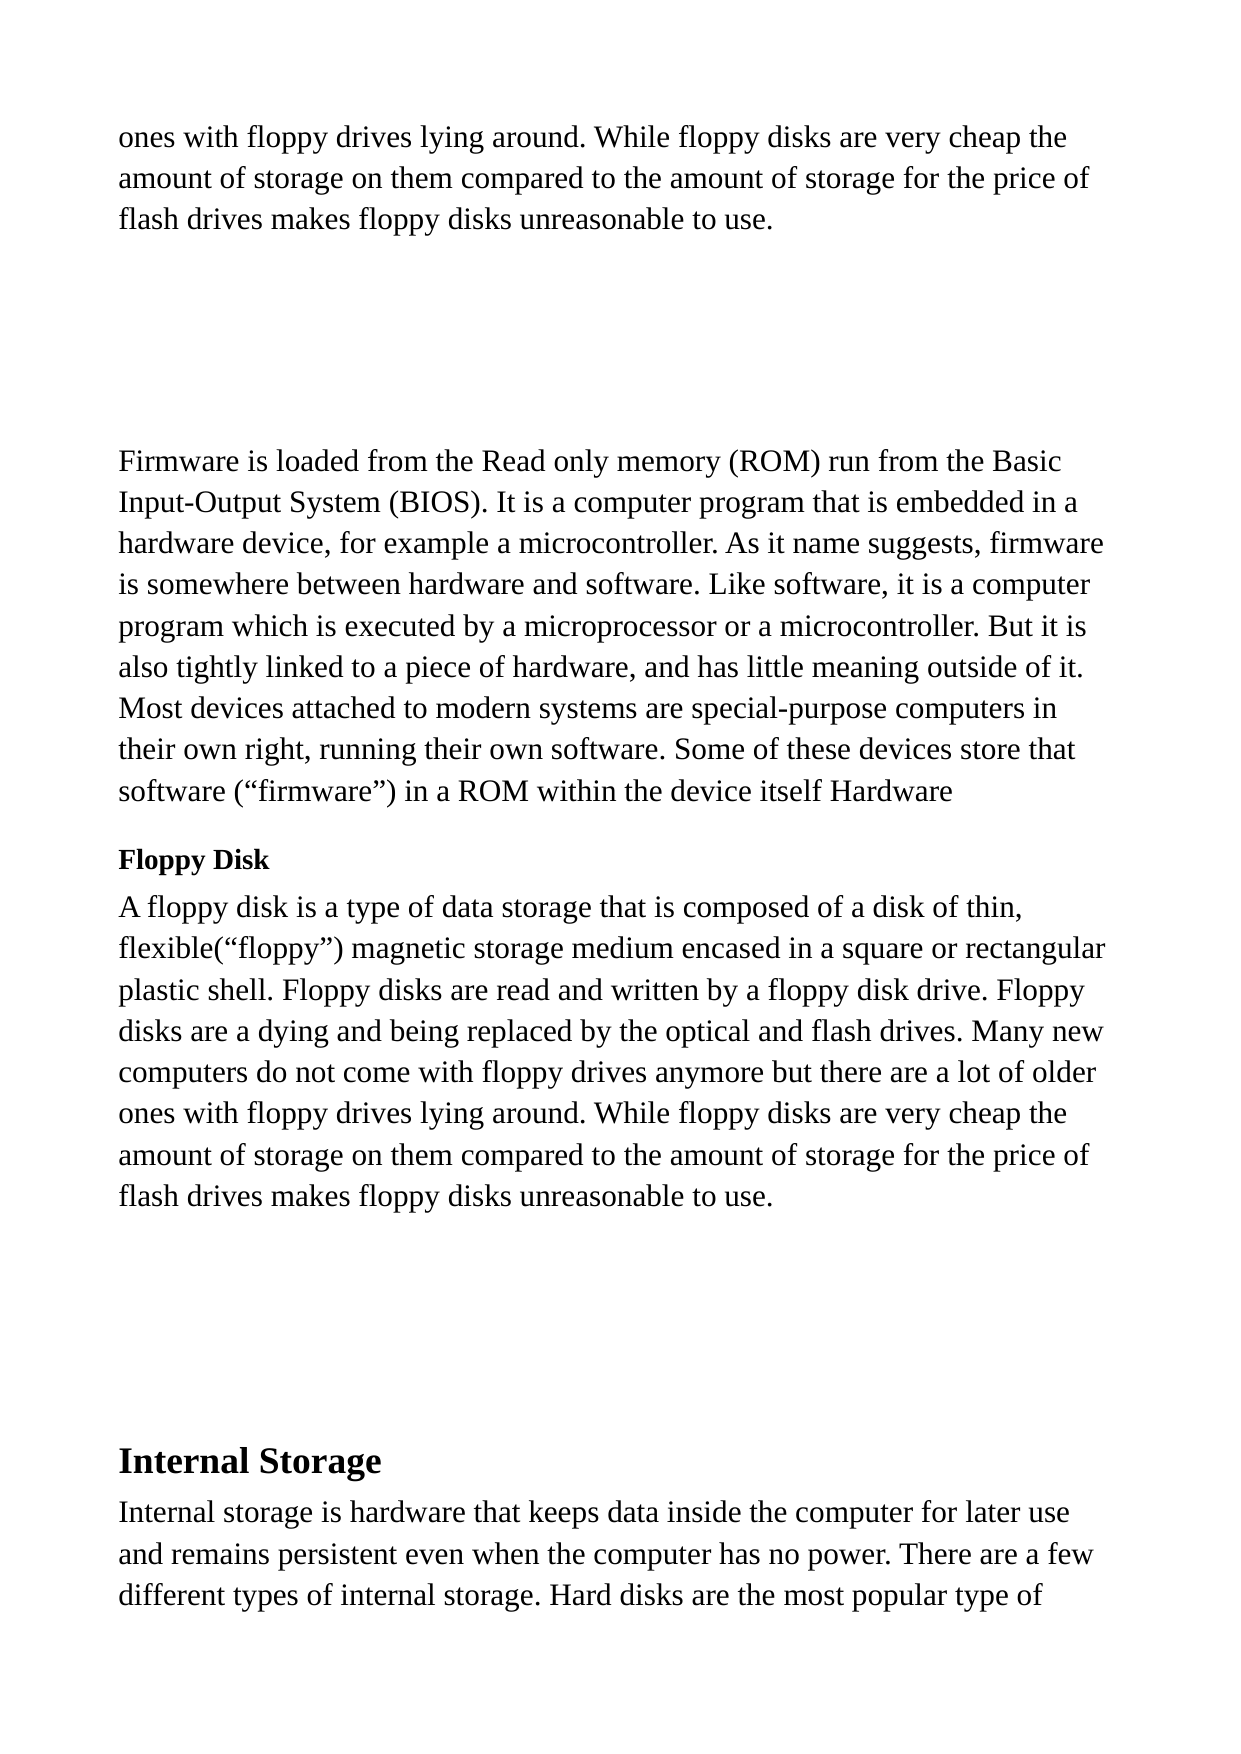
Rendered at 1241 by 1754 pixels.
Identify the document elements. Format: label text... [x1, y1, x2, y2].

text A floppy disk is a type of data storage that is composed of a disk of thin, flexible(“floppy”) magnetic storage medium encased in a square or rectangular plastic shell. Floppy disks are read and written by a floppy disk drive. Floppy disks are a dying and being replaced by the optical and flash drives. Many new computers do not come with floppy drives anymore but there are a lot of older ones with floppy drives lying around. While floppy disks are very cheap the amount of storage on them compared to the amount of storage for the price of flash drives makes floppy disks unreasonable to use. [118, 888, 1122, 1213]
subtitle Internal Storage [118, 1438, 1122, 1481]
text ones with floppy drives lying around. While floppy disks are very cheap the amount of storage on them compared to the amount of storage for the price of flash drives makes floppy disks unreasonable to use. [118, 118, 1122, 237]
subtitle Floppy Disk [118, 842, 1122, 876]
text Firmware is loaded from the Read only memory (ROM) run from the Basic Input-Output System (BIOS). It is a computer program that is embedded in a hardware device, for example a microcontroller. As it name suggests, firmware is somewhere between hardware and software. Like software, it is a computer program which is executed by a microprocessor or a microcontroller. But it is also tightly linked to a piece of hardware, and has little meaning outside of it. Most devices attached to modern systems are special-purpose computers in their own right, running their own software. Some of these devices store that software (“firmware”) in a ROM within the device itself Hardware [118, 442, 1122, 808]
text Internal storage is hardware that keeps data inside the computer for later use and remains persistent even when the computer has no power. There are a few different types of internal storage. Hard disks are the most popular type of [118, 1494, 1122, 1612]
